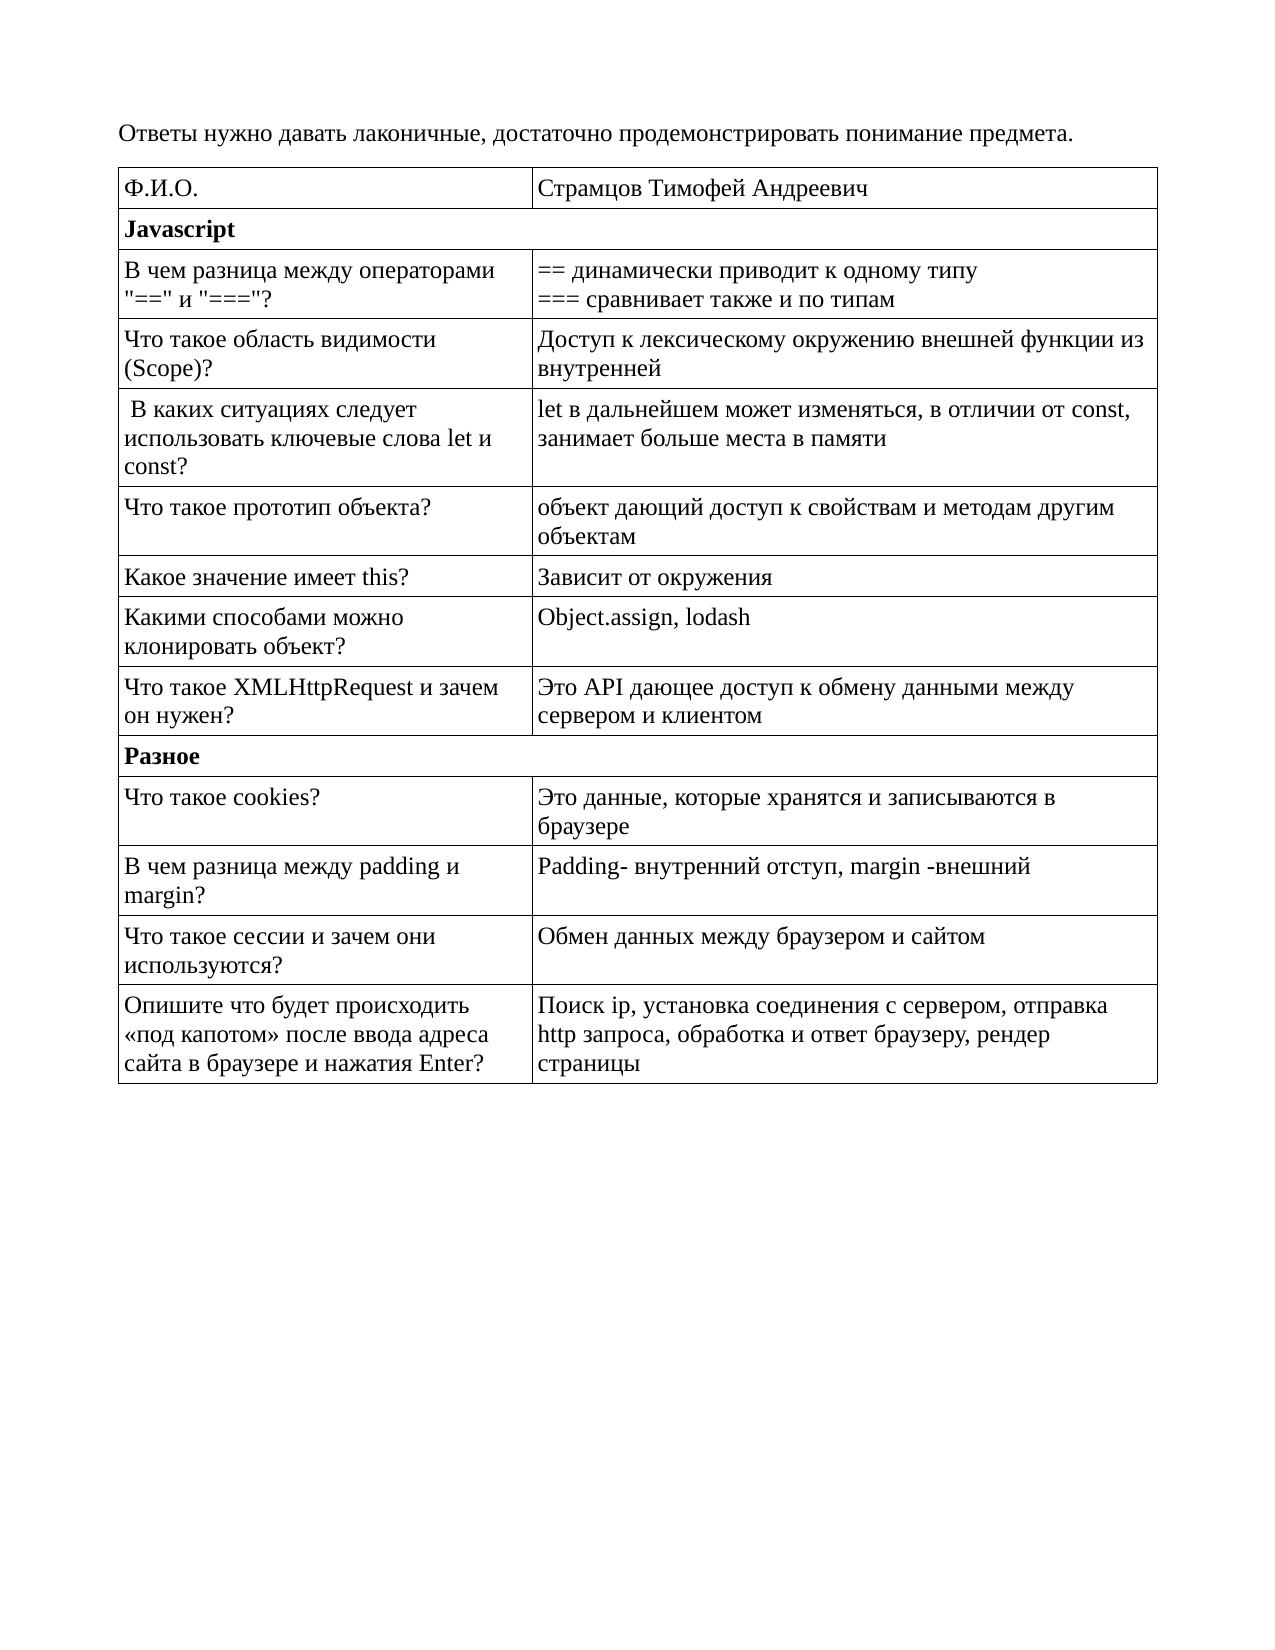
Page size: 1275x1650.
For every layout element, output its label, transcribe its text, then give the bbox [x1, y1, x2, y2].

table_header Ф.И.О. [119, 168, 532, 208]
table_cell Что такое cookies? [119, 777, 532, 845]
table_cell Обмен данных между браузером и сайтом [533, 916, 1157, 984]
table_cell Что такое прототип объекта? [119, 487, 532, 555]
table_header Страмцов Тимофей Андреевич [533, 168, 1157, 208]
table_cell Что такое сессии и зачем они используются? [119, 916, 532, 984]
table_cell В каких ситуациях следует использовать ключевые слова let и const? [119, 389, 532, 486]
table_cell Javascript [119, 209, 1157, 249]
table_cell Поиск ip, установка соединения с сервером, отправка http запроса, обработка и ответ браузеру, рендер страницы [533, 985, 1157, 1082]
table_cell Это API дающее доступ к обмену данными между сервером и клиентом [533, 667, 1157, 735]
table_cell Опишите что будет происходить «под капотом» после ввода адреса сайта в браузере и нажатия Enter? [119, 985, 532, 1082]
table_cell Что такое область видимости (Scope)? [119, 319, 532, 388]
table_cell == динамически приводит к одному типу === сравнивает также и по типам [533, 250, 1157, 318]
table_cell В чем разница между операторами "==" и "==="? [119, 250, 532, 318]
table_cell объект дающий доступ к свойствам и методам другим объектам [533, 487, 1157, 555]
table_cell Padding- внутренний отступ, margin -внешний [533, 846, 1157, 915]
table_cell let в дальнейшем может изменяться, в отличии от const, занимает больше места в памяти [533, 389, 1157, 486]
table_cell Разное [119, 736, 1157, 776]
table_cell Это данные, которые хранятся и записываются в браузере [533, 777, 1157, 845]
table_cell Что такое XMLHttpRequest и зачем он нужен? [119, 667, 532, 735]
table_cell В чем разница между padding и margin? [119, 846, 532, 915]
table_cell Какое значение имеет this? [119, 556, 532, 596]
table_cell Какими способами можно клонировать объект? [119, 597, 532, 666]
table_cell Доступ к лексическому окружению внешней функции из внутренней [533, 319, 1157, 388]
text Ответы нужно давать лаконичные, достаточно продемонстрировать понимание предмета. [118, 118, 1157, 147]
table_cell Object.assign, lodash [533, 597, 1157, 666]
table_cell Зависит от окружения [533, 556, 1157, 596]
